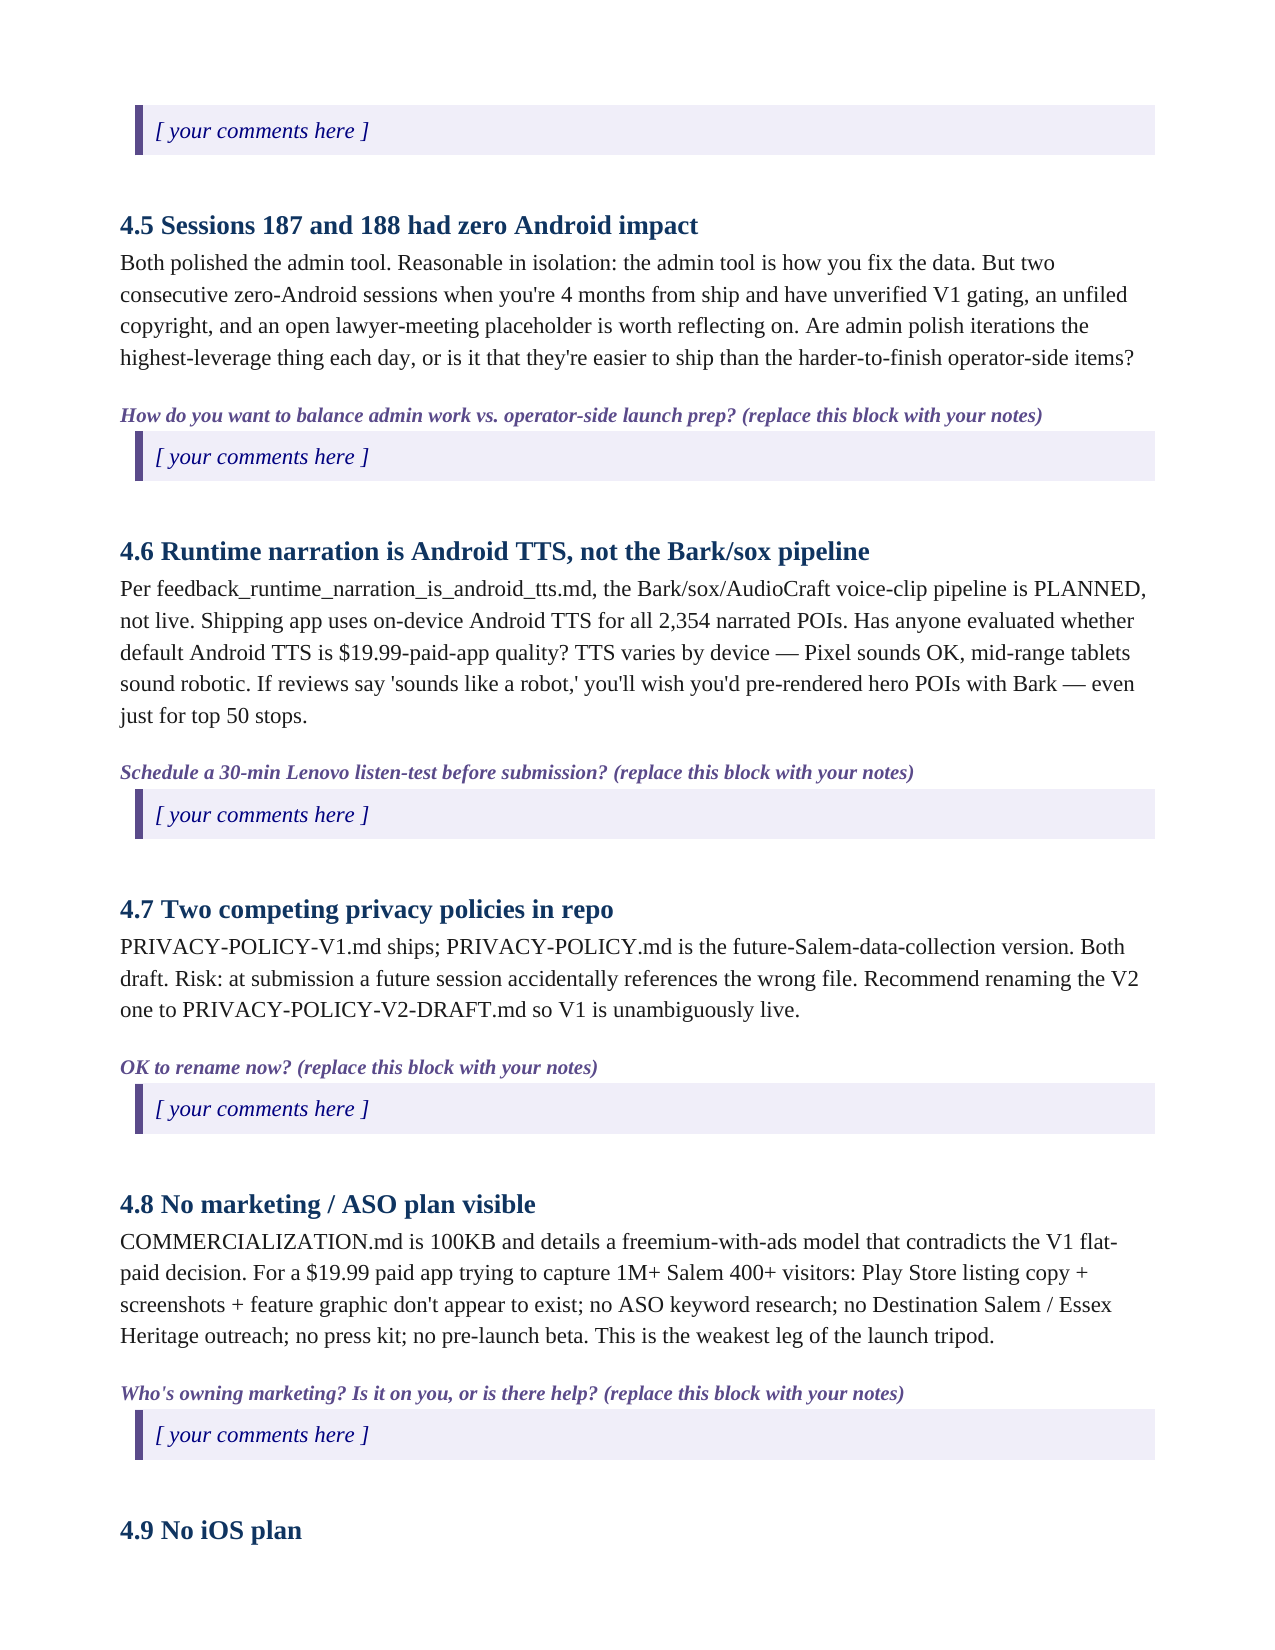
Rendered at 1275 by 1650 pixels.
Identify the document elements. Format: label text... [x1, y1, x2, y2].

text PRIVACY-POLICY-V1.md ships; PRIVACY-POLICY.md is the future-Salem-data-collection version. Both draft. Risk: at submission a future session accidentally references the wrong file. Recommend renaming the V2 one to PRIVACY-POLICY-V2-DRAFT.md so V1 is unambiguously live. [120, 933, 1155, 1023]
subtitle 4.9 No iOS plan [120, 1514, 1155, 1545]
text [ your comments here ] [135, 1083, 1155, 1134]
text [ your comments here ] [135, 1409, 1155, 1460]
subtitle 4.7 Two competing privacy policies in repo [120, 893, 1155, 924]
text Schedule a 30-min Lenovo listen-test before submission? (replace this block with your notes) [120, 760, 1155, 784]
text Both polished the admin tool. Reasonable in isolation: the admin tool is how you fix the data. But two consecutive zero-Android sessions when you're 4 months from ship and have unverified V1 gating, an unfiled copyright, and an open lawyer-meeting placeholder is worth reflecting on. Are admin polish iterations the highest-leverage thing each day, or is it that they're easier to ship than the harder-to-finish operator-side items? [120, 249, 1155, 370]
subtitle 4.5 Sessions 187 and 188 had zero Android impact [120, 209, 1155, 240]
text How do you want to balance admin work vs. operator-side launch prep? (replace this block with your notes) [120, 403, 1155, 427]
subtitle 4.6 Runtime narration is Android TTS, not the Bark/sox pipeline [120, 535, 1155, 567]
subtitle 4.8 No marketing / ASO plan visible [120, 1188, 1155, 1219]
text OK to rename now? (replace this block with your notes) [120, 1055, 1155, 1079]
text COMMERCIALIZATION.md is 100KB and details a freemium-with-ads model that contradicts the V1 flat-paid decision. For a $19.99 paid app trying to capture 1M+ Salem 400+ visitors: Play Store listing copy + screenshots + feature graphic don't appear to exist; no ASO keyword research; no Destination Salem / Essex Heritage outreach; no press kit; no pre-launch beta. This is the weakest leg of the launch tripod. [120, 1228, 1155, 1349]
text [ your comments here ] [143, 431, 1155, 481]
text Per feedback_runtime_narration_is_android_tts.md, the Bark/sox/AudioCraft voice-clip pipeline is PLANNED, not live. Shipping app uses on-device Android TTS for all 2,354 narrated POIs. Has anyone evaluated whether default Android TTS is $19.99-paid-app quality? TTS varies by device — Pixel sounds OK, mid-range tablets sound robotic. If reviews say 'sounds like a robot,' you'll wish you'd pre-rendered hero POIs with Bark — even just for top 50 stops. [120, 576, 1155, 728]
text [ your comments here ] [143, 105, 1155, 155]
text [ your comments here ] [143, 789, 1155, 839]
text Who's owning marketing? Is it on you, or is there help? (replace this block with your notes) [120, 1381, 1155, 1405]
